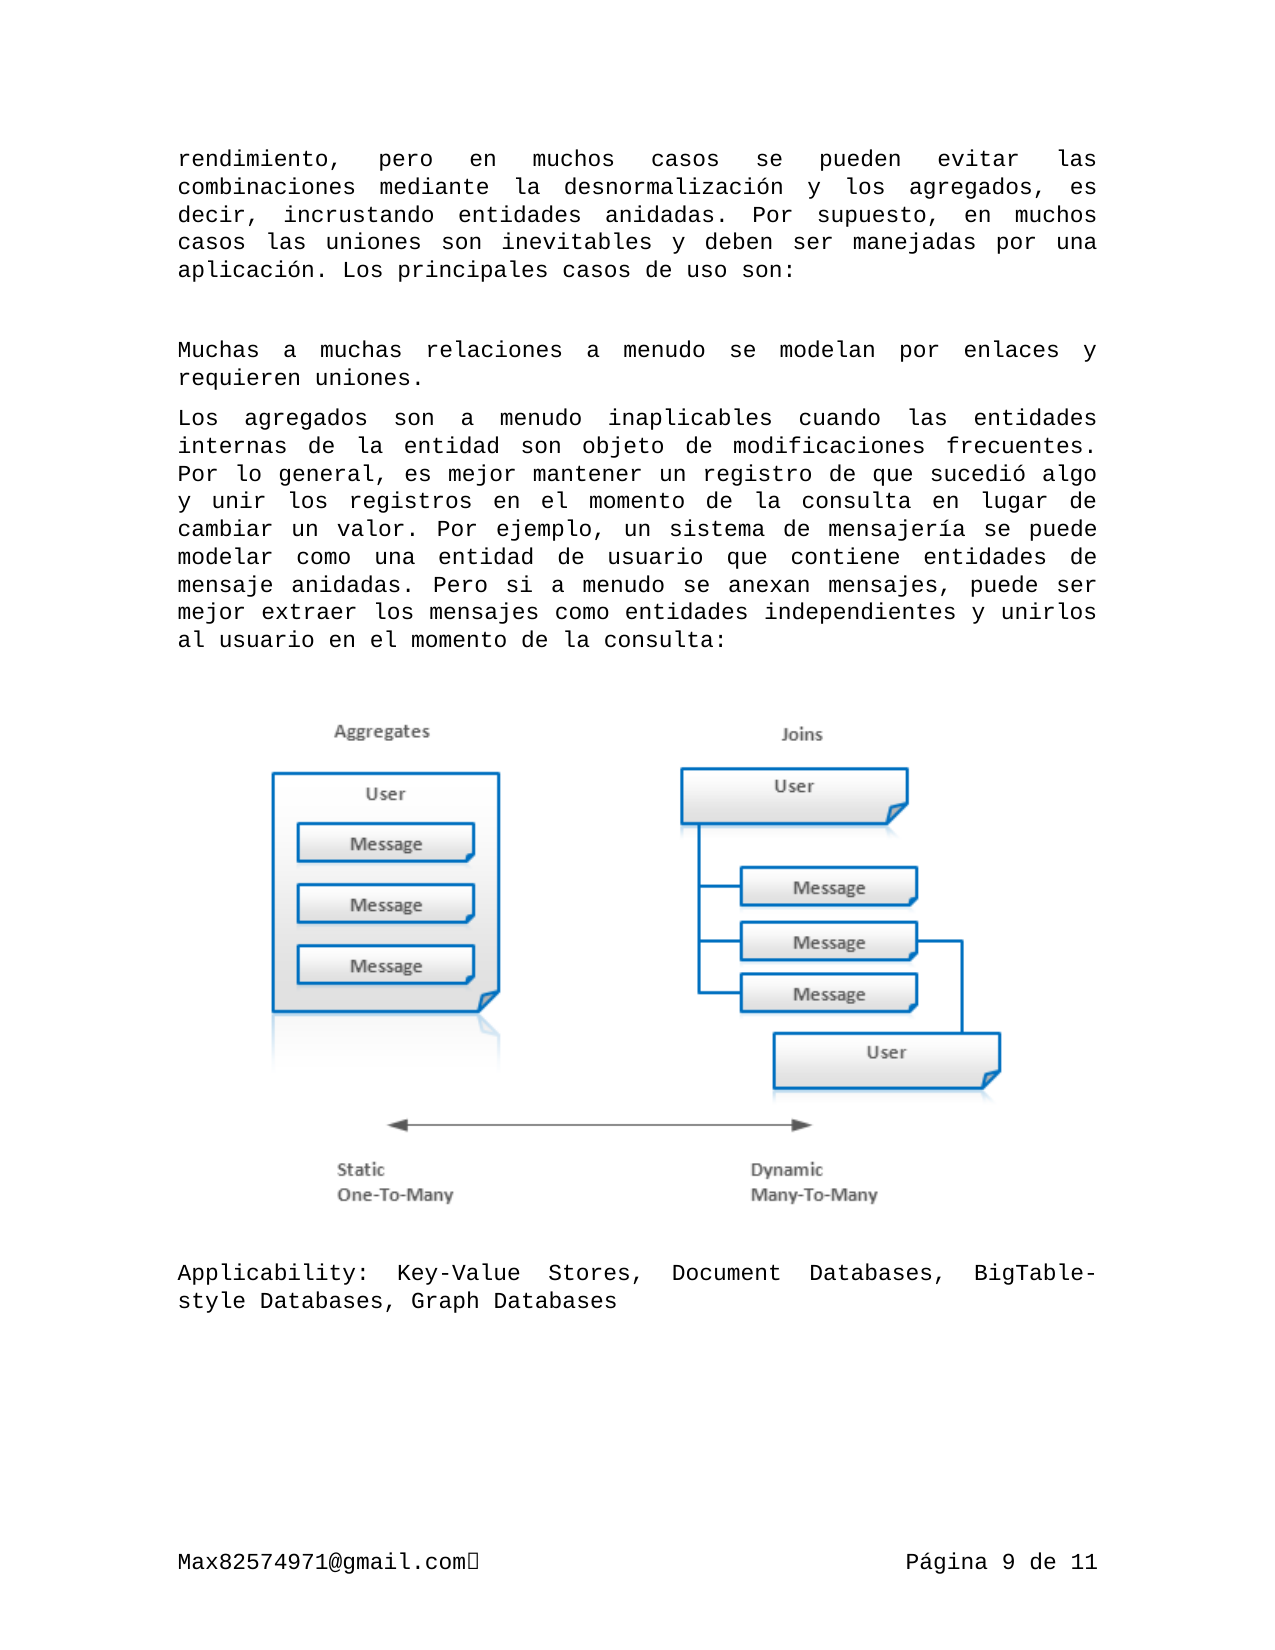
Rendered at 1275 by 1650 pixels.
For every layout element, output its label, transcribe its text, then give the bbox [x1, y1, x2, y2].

text rendimiento, pero en muchos casos se pueden evitar las combinaciones mediante la desnormalización y los agregados, es decir, incrustando entidades anidadas. Por supuesto, en muchos casos las uniones son inevitables y deben ser manejadas por una aplicación. Los principales casos de uso son: [177, 148, 1098, 284]
text Applicability: Key-Value Stores, Document Databases, BigTable-style Databases, Graph Databases [177, 1262, 1098, 1315]
text Los agregados son a menudo inaplicables cuando las entidades internas de la entidad son objeto de modificaciones frecuentes. Por lo general, es mejor mantener un registro de que sucedió algo y unir los registros en el momento de la consulta en lugar de cambiar un valor. Por ejemplo, un sistema de mensajería se puede modelar como una entidad de usuario que contiene entidades de mensaje anidadas. Pero si a menudo se anexan mensajes, puede ser mejor extraer los mensajes como entidades independientes y unirlos al usuario en el momento de la consulta: [177, 407, 1098, 654]
text Muchas a muchas relaciones a menudo se modelan por enlaces y requieren uniones. [177, 339, 1098, 392]
picture [250, 708, 1025, 1220]
